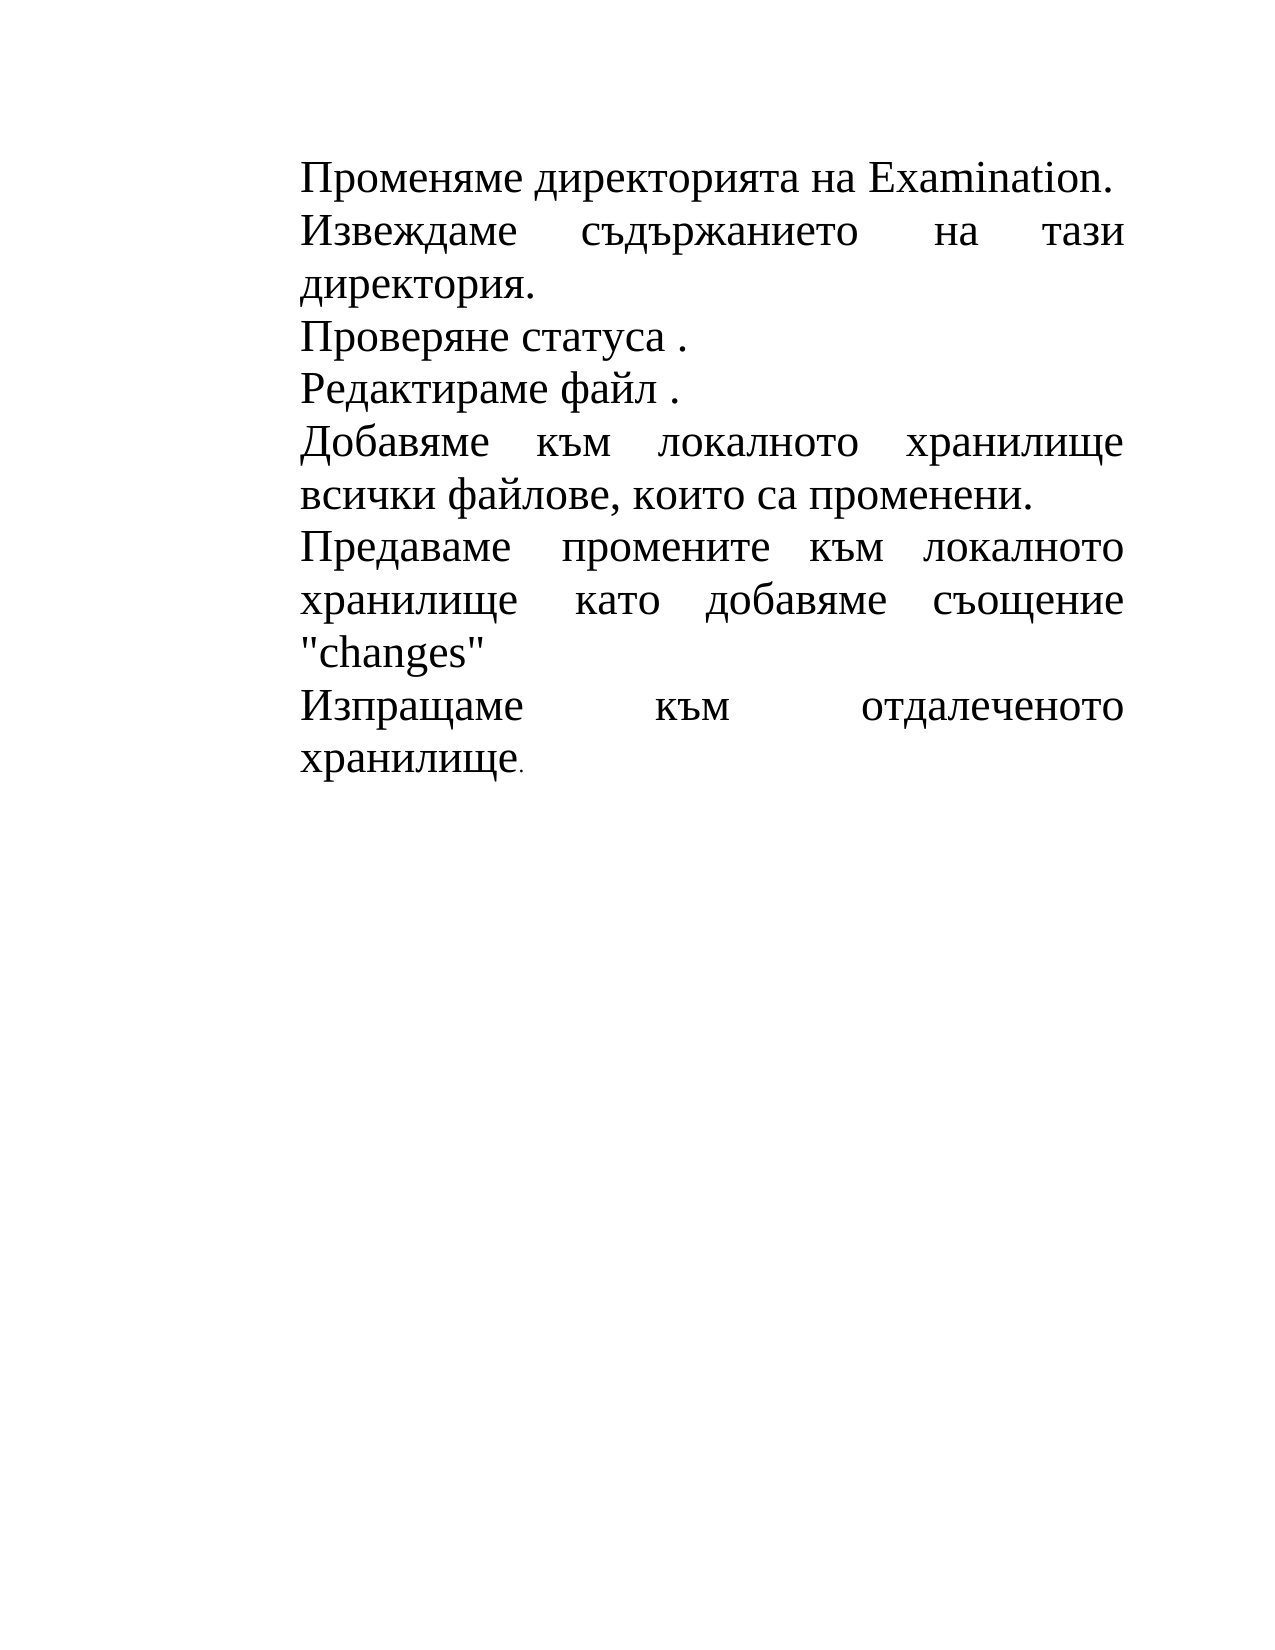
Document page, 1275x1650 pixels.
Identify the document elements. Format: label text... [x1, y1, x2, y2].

text Редактираме файл . [300, 361, 1125, 413]
text Изпращаме към отдалеченото хранилище. [300, 677, 1125, 782]
text Извеждаме съдържанието на тази директория. [300, 203, 1125, 308]
text Проверяне статуса . [300, 308, 1125, 361]
text Добавяме към локалното хранилище всички файлове, които са променени. [300, 413, 1125, 519]
text Променяме директорията на Examination. [300, 150, 1125, 203]
text Предаваме промените към локалното хранилище като добавяме съощение "changes" [300, 519, 1125, 677]
